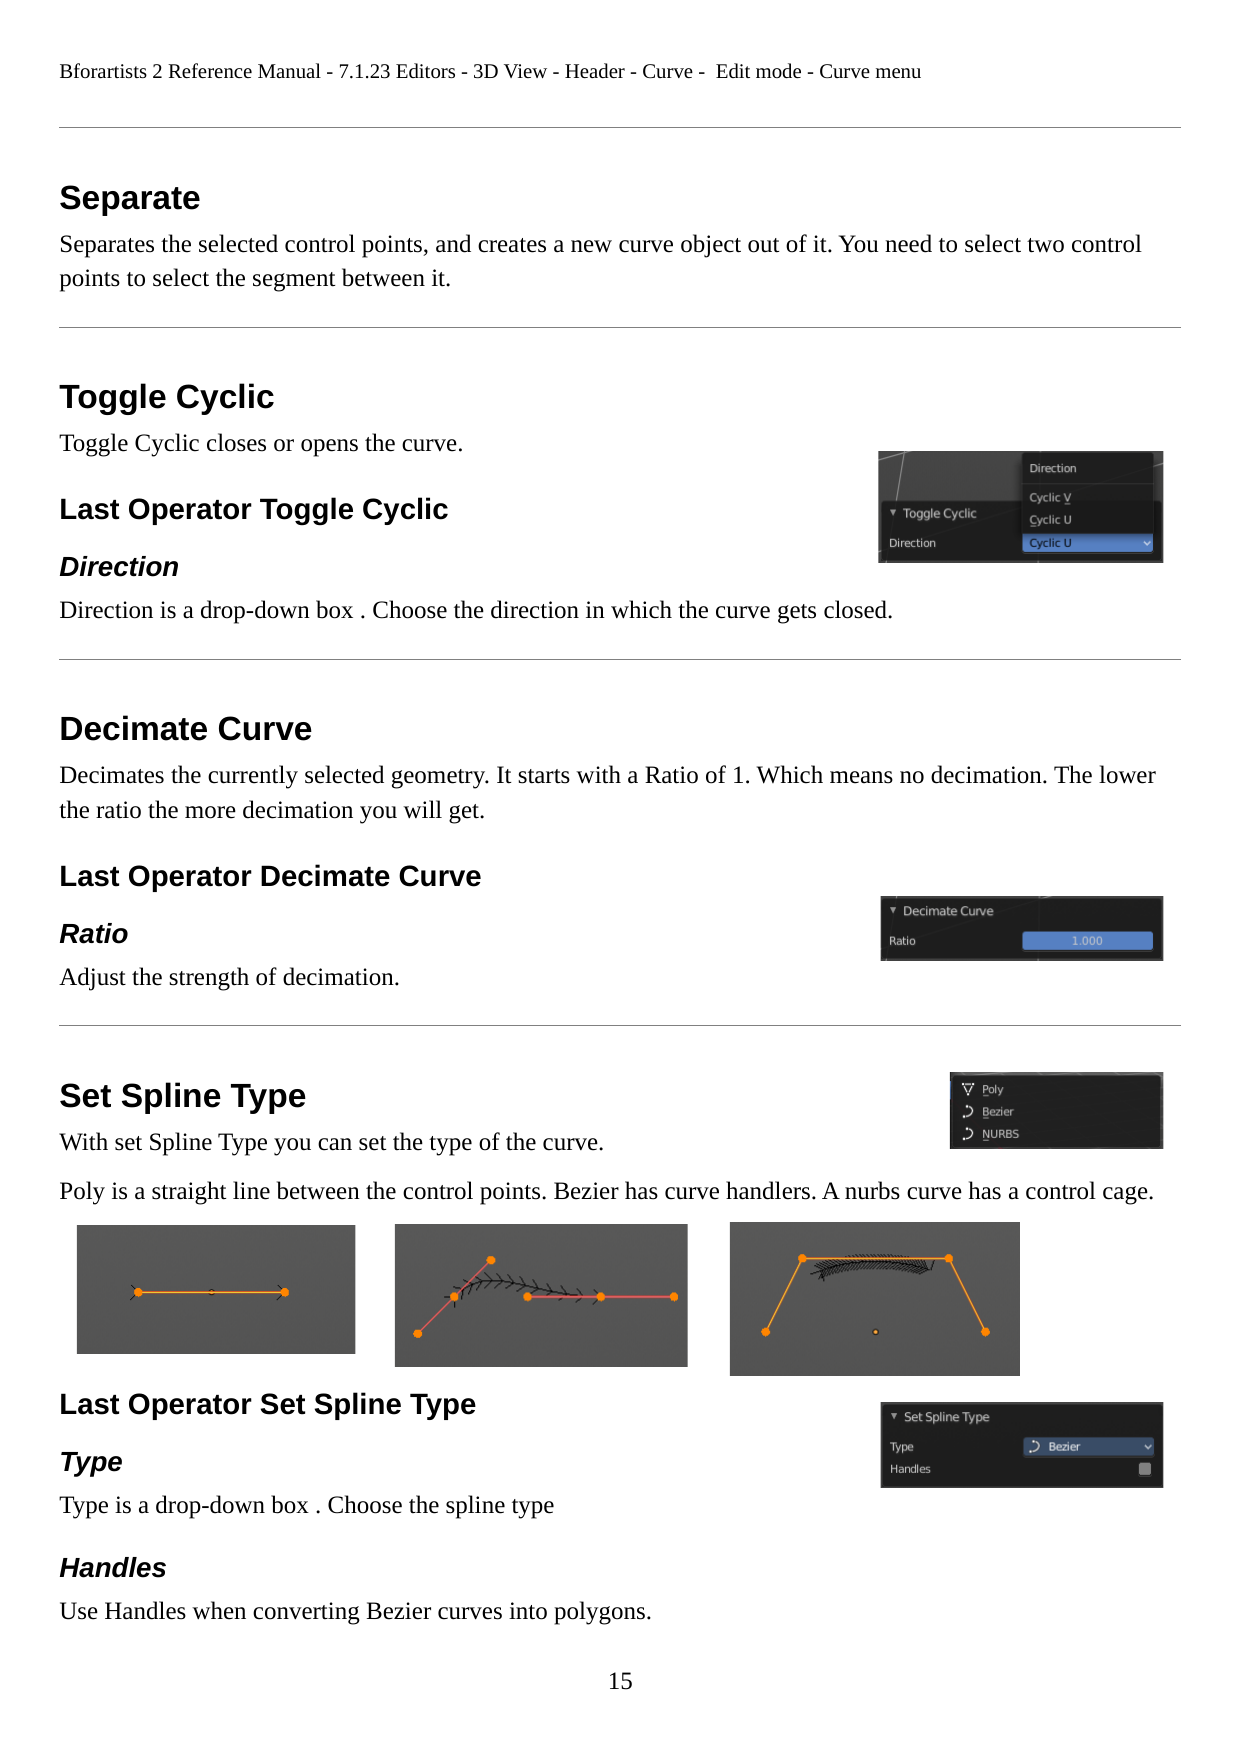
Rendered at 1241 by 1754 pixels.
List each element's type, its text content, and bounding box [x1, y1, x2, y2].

text Direction is a drop-down box . Choose the direction in which the curve gets closed. [59, 595, 1181, 624]
picture [880, 896, 1164, 961]
text Toggle Cyclic closes or opens the curve. [59, 428, 1181, 457]
text With set Spline Type you can set the type of the curve. [59, 1127, 1181, 1156]
subtitle [1164, 917, 1181, 949]
subtitle Handles [59, 1551, 1181, 1583]
text Use Handles when converting Bezier curves into polygons. [59, 1596, 1181, 1624]
picture [878, 451, 1164, 563]
text Adjust the strength of decimation. [59, 962, 1181, 990]
subtitle Last Operator Toggle Cyclic [59, 492, 878, 526]
text Type is a drop-down box . Choose the spline type [59, 1490, 1181, 1519]
subtitle [1164, 1446, 1181, 1477]
subtitle Set Spline Type [59, 1076, 949, 1114]
picture [394, 1224, 688, 1367]
subtitle Toggle Cyclic [59, 377, 1181, 416]
text Poly is a straight line between the control points. Bezier has curve handlers. A nurbs curve has a control cage. [59, 1176, 1181, 1205]
picture [880, 1402, 1164, 1488]
picture [76, 1225, 356, 1354]
text Separates the selected control points, and creates a new curve object out of it. You need to select two control points to select the segment between it. [59, 229, 1181, 292]
text Decimates the currently selected geometry. It starts with a Ratio of 1. Which means no decimation. The lower the ratio the more decimation you will get. [59, 760, 1181, 824]
subtitle [1164, 1076, 1181, 1114]
subtitle Decimate Curve [59, 709, 1181, 748]
picture [949, 1072, 1164, 1149]
picture [729, 1222, 1020, 1376]
subtitle Separate [59, 178, 1181, 216]
subtitle Last Operator Set Spline Type [59, 1387, 1181, 1421]
subtitle [1164, 492, 1181, 526]
subtitle Direction [59, 551, 1181, 583]
subtitle Type [59, 1446, 880, 1477]
subtitle Ratio [59, 917, 880, 949]
subtitle Last Operator Decimate Curve [59, 858, 1181, 892]
